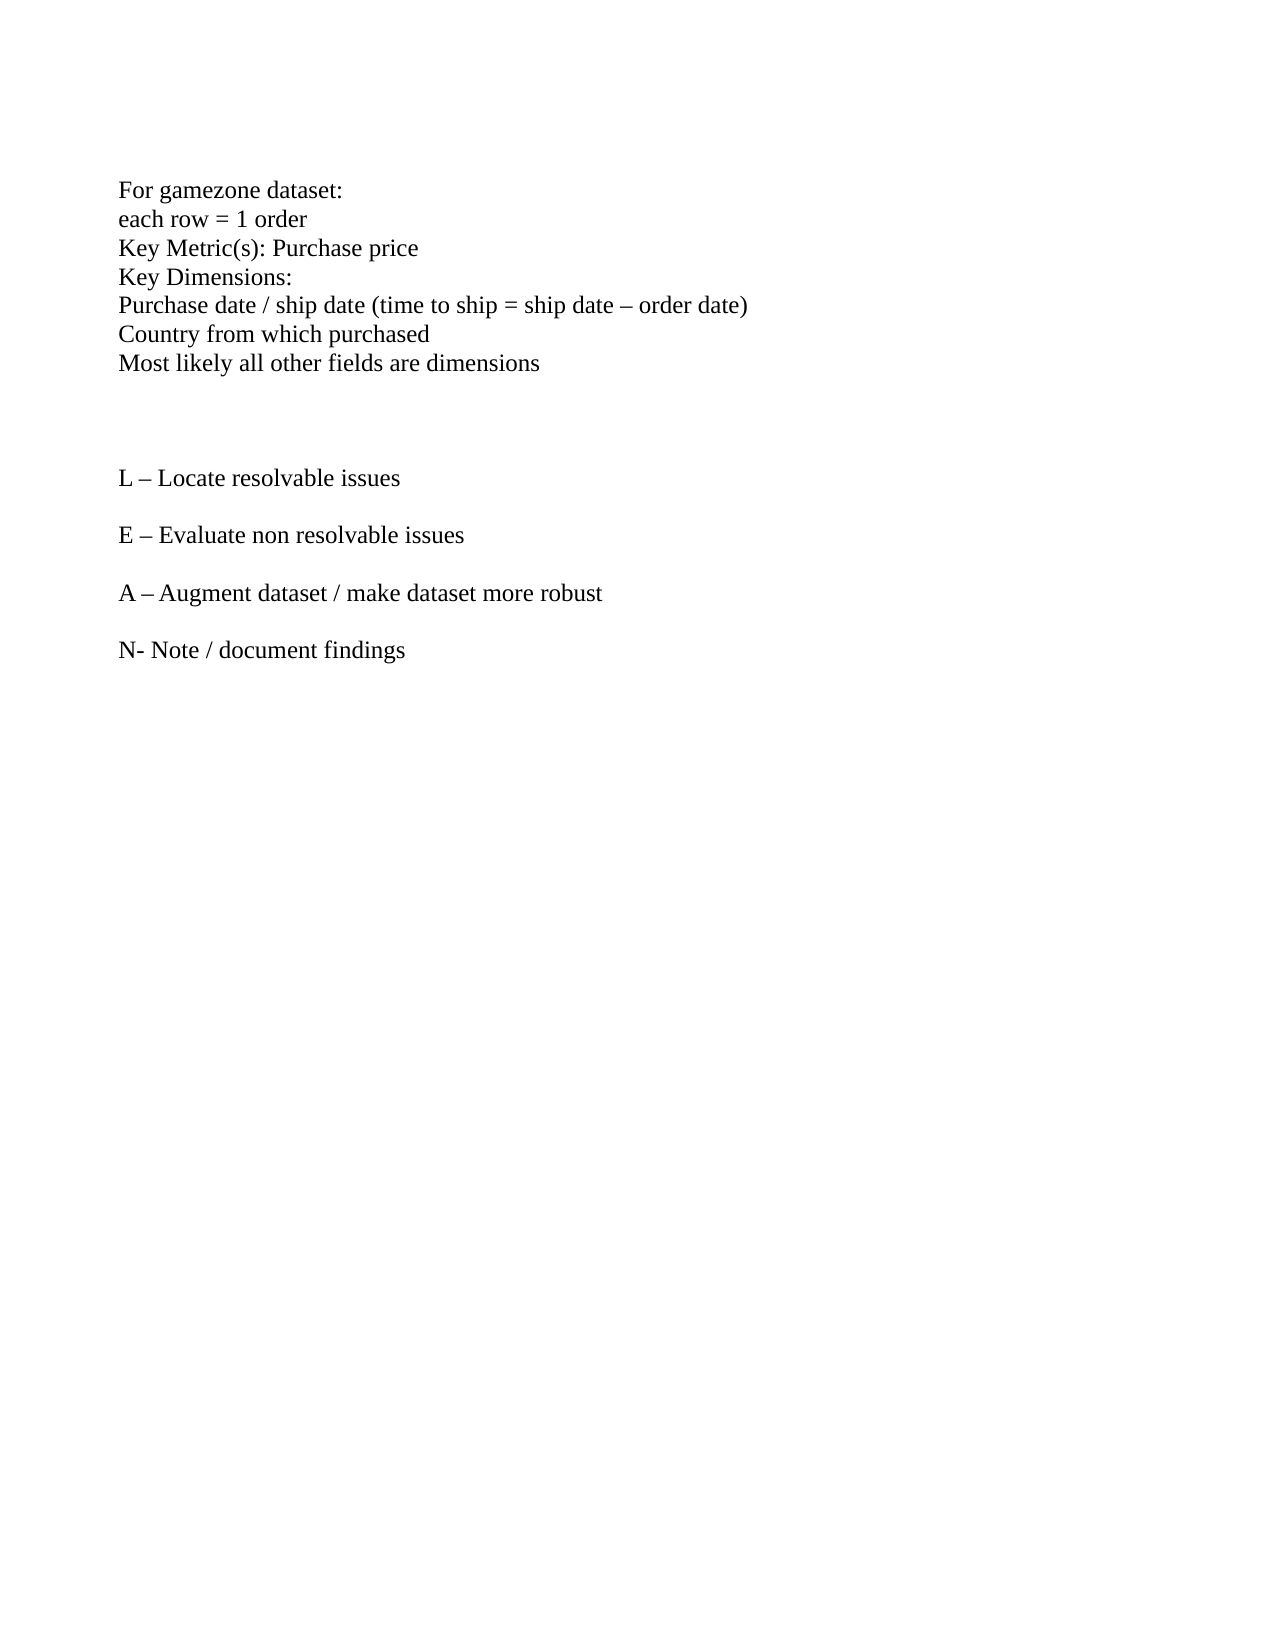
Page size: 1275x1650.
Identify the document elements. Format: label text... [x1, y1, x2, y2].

text Key Metric(s): Purchase price [118, 233, 1157, 262]
text For gamezone dataset: [118, 176, 1157, 204]
text E – Evaluate non resolvable issues [118, 521, 1157, 549]
text N- Note / document findings [118, 636, 1157, 664]
text Most likely all other fields are dimensions [118, 348, 1157, 377]
text L – Locate resolvable issues [118, 463, 1157, 492]
text Key Dimensions: [118, 262, 1157, 291]
text each row = 1 order [118, 204, 1157, 233]
text Purchase date / ship date (time to ship = ship date – order date) [118, 291, 1157, 319]
text Country from which purchased [118, 319, 1157, 348]
text A – Augment dataset / make dataset more robust [118, 578, 1157, 607]
